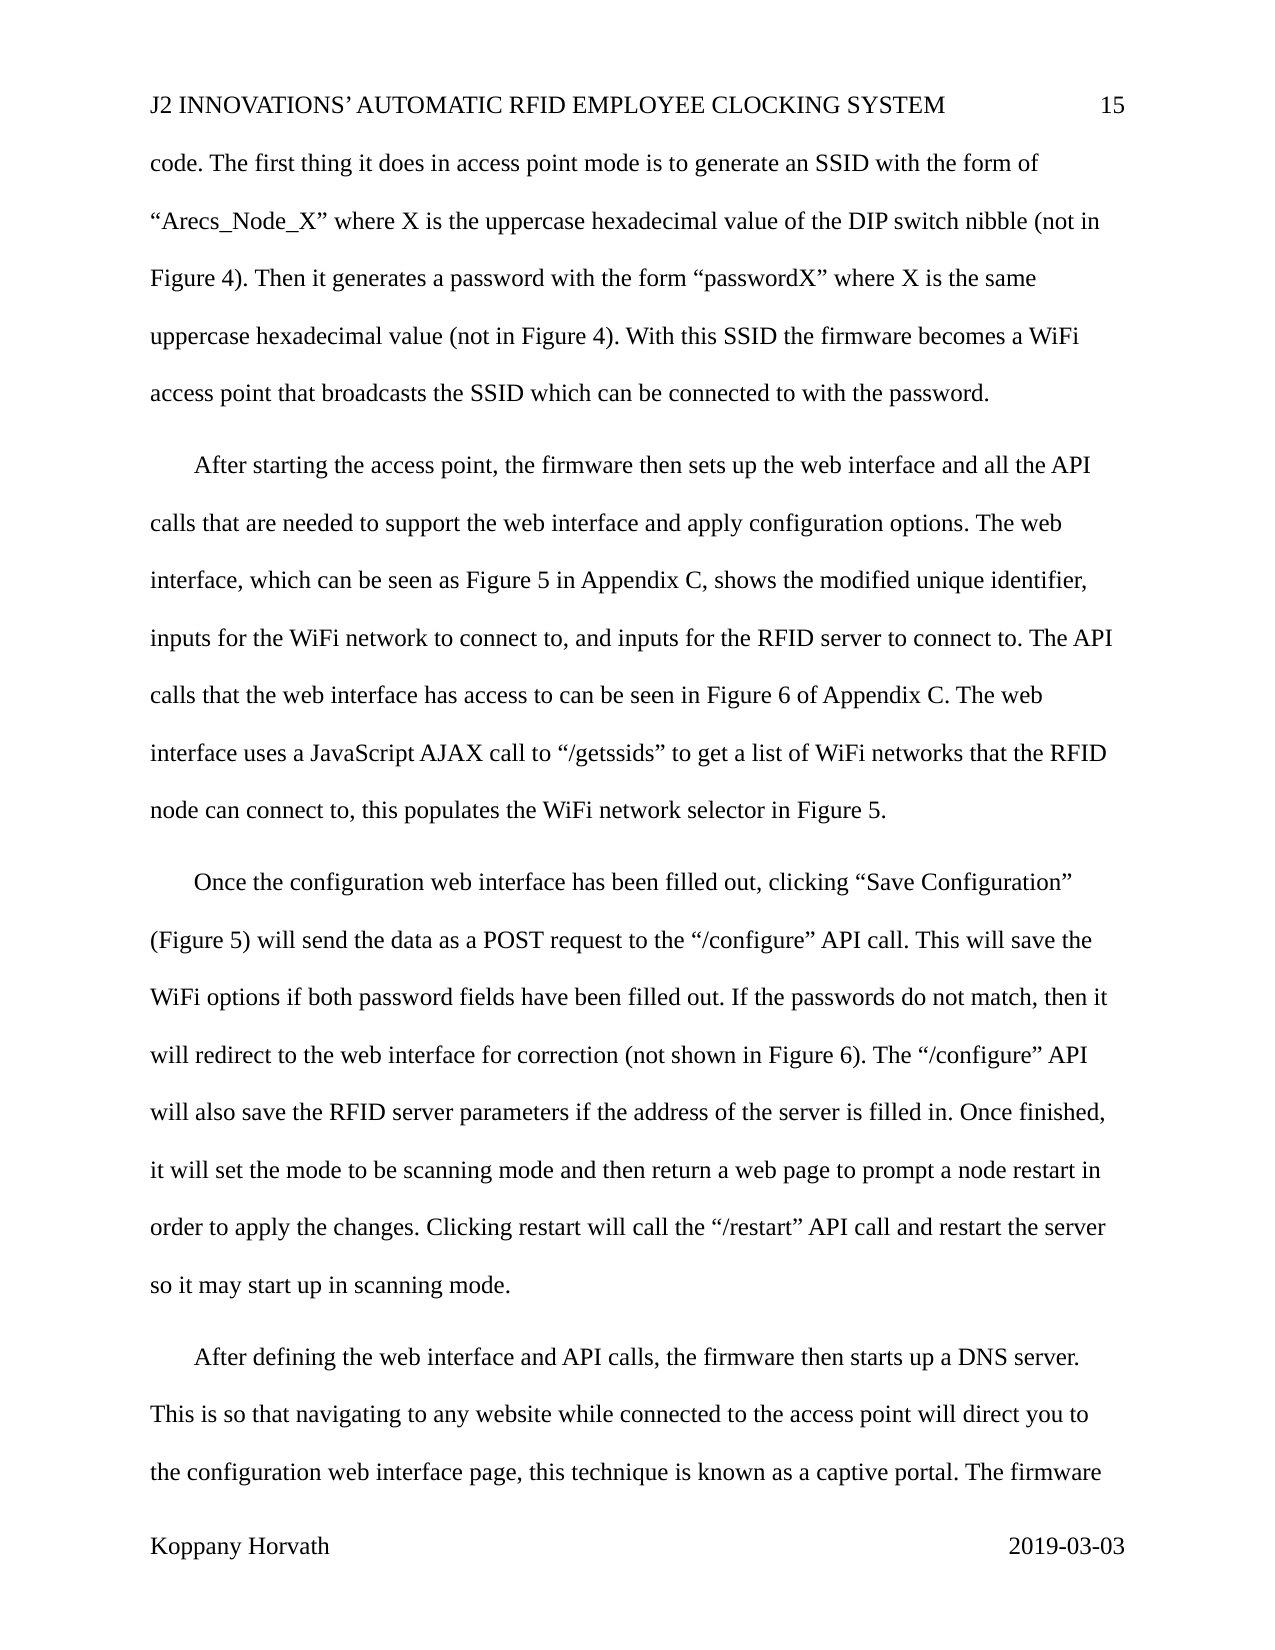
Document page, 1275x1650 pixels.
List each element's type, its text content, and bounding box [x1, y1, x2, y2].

text code. The first thing it does in access point mode is to generate an SSID with the form of “Arecs_Node_X” where X is the uppercase hexadecimal value of the DIP switch nibble (not in Figure 4). Then it generates a password with the form “passwordX” where X is the same uppercase hexadecimal value (not in Figure 4). With this SSID the firmware becomes a WiFi access point that broadcasts the SSID which can be connected to with the password. [150, 148, 1125, 407]
text Once the configuration web interface has been filled out, clicking “Save Configuration” (Figure 5) will send the data as a POST request to the “/configure” API call. This will save the WiFi options if both password fields have been filled out. If the passwords do not match, then it will redirect to the web interface for correction (not shown in Figure 6). The “/configure” API will also save the RFID server parameters if the address of the server is filled in. Once finished, it will set the mode to be scanning mode and then return a web page to prompt a node restart in order to apply the changes. Clicking restart will call the “/restart” API call and restart the server so it may start up in scanning mode. [150, 867, 1125, 1299]
text After defining the web interface and API calls, the firmware then starts up a DNS server. This is so that navigating to any website while connected to the access point will direct you to the configuration web interface page, this technique is known as a captive portal. The firmware [150, 1342, 1125, 1486]
text After starting the access point, the firmware then sets up the web interface and all the API calls that are needed to support the web interface and apply configuration options. The web interface, which can be seen as Figure 5 in Appendix C, shows the modified unique identifier, inputs for the WiFi network to connect to, and inputs for the RFID server to connect to. The API calls that the web interface has access to can be seen in Figure 6 of Appendix C. The web interface uses a JavaScript AJAX call to “/getssids” to get a list of WiFi networks that the RFID node can connect to, this populates the WiFi network selector in Figure 5. [150, 450, 1125, 824]
